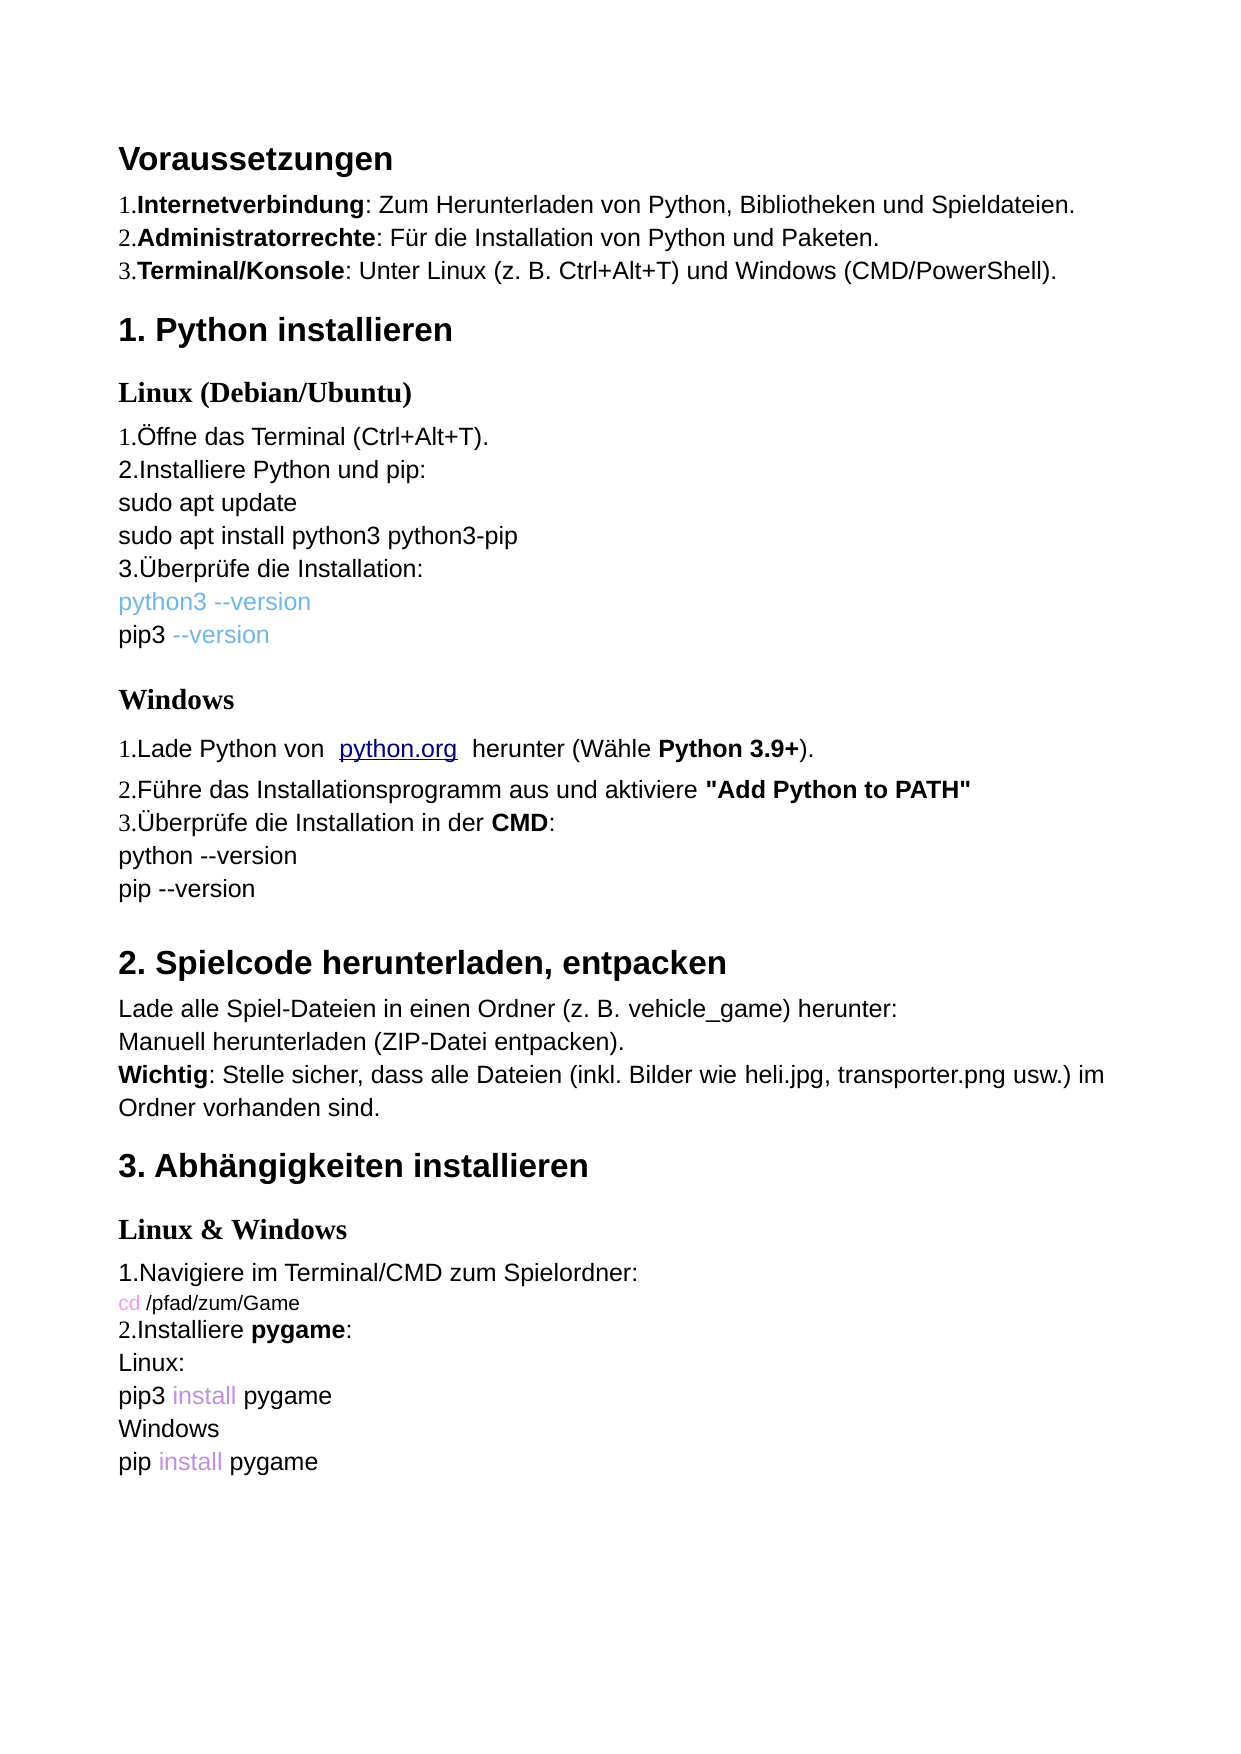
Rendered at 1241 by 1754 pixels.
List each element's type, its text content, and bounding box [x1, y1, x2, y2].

list pip install pygame [118, 1447, 1122, 1476]
text pip3 --version [118, 620, 1122, 649]
list Administratorrechte: Für die Installation von Python und Paketen. [118, 223, 1122, 252]
text Wichtig: Stelle sicher, dass alle Dateien (inkl. Bilder wie heli.jpg, transporter.png usw.) im Ordner vorhanden sind. [118, 1060, 1122, 1121]
list Windows [118, 1414, 1122, 1443]
list cd /pfad/zum/Game [118, 1291, 1122, 1315]
list Überprüfe die Installation: [118, 554, 1122, 583]
subtitle 2. Spielcode herunterladen, entpacken [118, 943, 1122, 981]
subtitle 3. Abhängigkeiten installieren [118, 1147, 1122, 1185]
list python3 --version [118, 587, 1122, 616]
list Linux: pip3 install pygame [118, 1348, 1122, 1410]
list python.org [336, 731, 467, 766]
list Installiere Python und pip: [118, 455, 1122, 483]
list Überprüfe die Installation in der CMD: [118, 808, 1122, 837]
text pip --version [118, 874, 1122, 903]
subtitle 1. Python installieren [118, 310, 1122, 348]
subtitle Linux & Windows [118, 1212, 1122, 1246]
list Terminal/Konsole: Unter Linux (z. B. Ctrl+Alt+T) und Windows (CMD/PowerShell). [118, 256, 1122, 285]
subtitle Windows [118, 682, 1122, 716]
list herunter (Wähle Python 3.9+). [472, 728, 1122, 769]
list sudo apt update [118, 488, 1122, 517]
list Internetverbindung: Zum Herunterladen von Python, Bibliotheken und Spieldateien. [118, 190, 1122, 219]
list sudo apt install python3 python3-pip [118, 521, 1122, 549]
text Lade alle Spiel-Dateien in einen Ordner (z. B. vehicle_game) herunter: [118, 994, 1122, 1022]
list Navigiere im Terminal/CMD zum Spielordner: [118, 1258, 1122, 1287]
list Manuell herunterladen (ZIP-Datei entpacken). [118, 1027, 1122, 1055]
list Lade Python von [118, 728, 332, 769]
subtitle Linux (Debian/Ubuntu) [118, 376, 1122, 409]
list Installiere pygame: [118, 1315, 1122, 1344]
text python --version [118, 841, 1122, 870]
subtitle Voraussetzungen [118, 139, 1122, 177]
list Führe das Installationsprogramm aus und aktiviere "Add Python to PATH" [118, 775, 1122, 804]
list Öffne das Terminal (Ctrl+Alt+T). [118, 422, 1122, 451]
